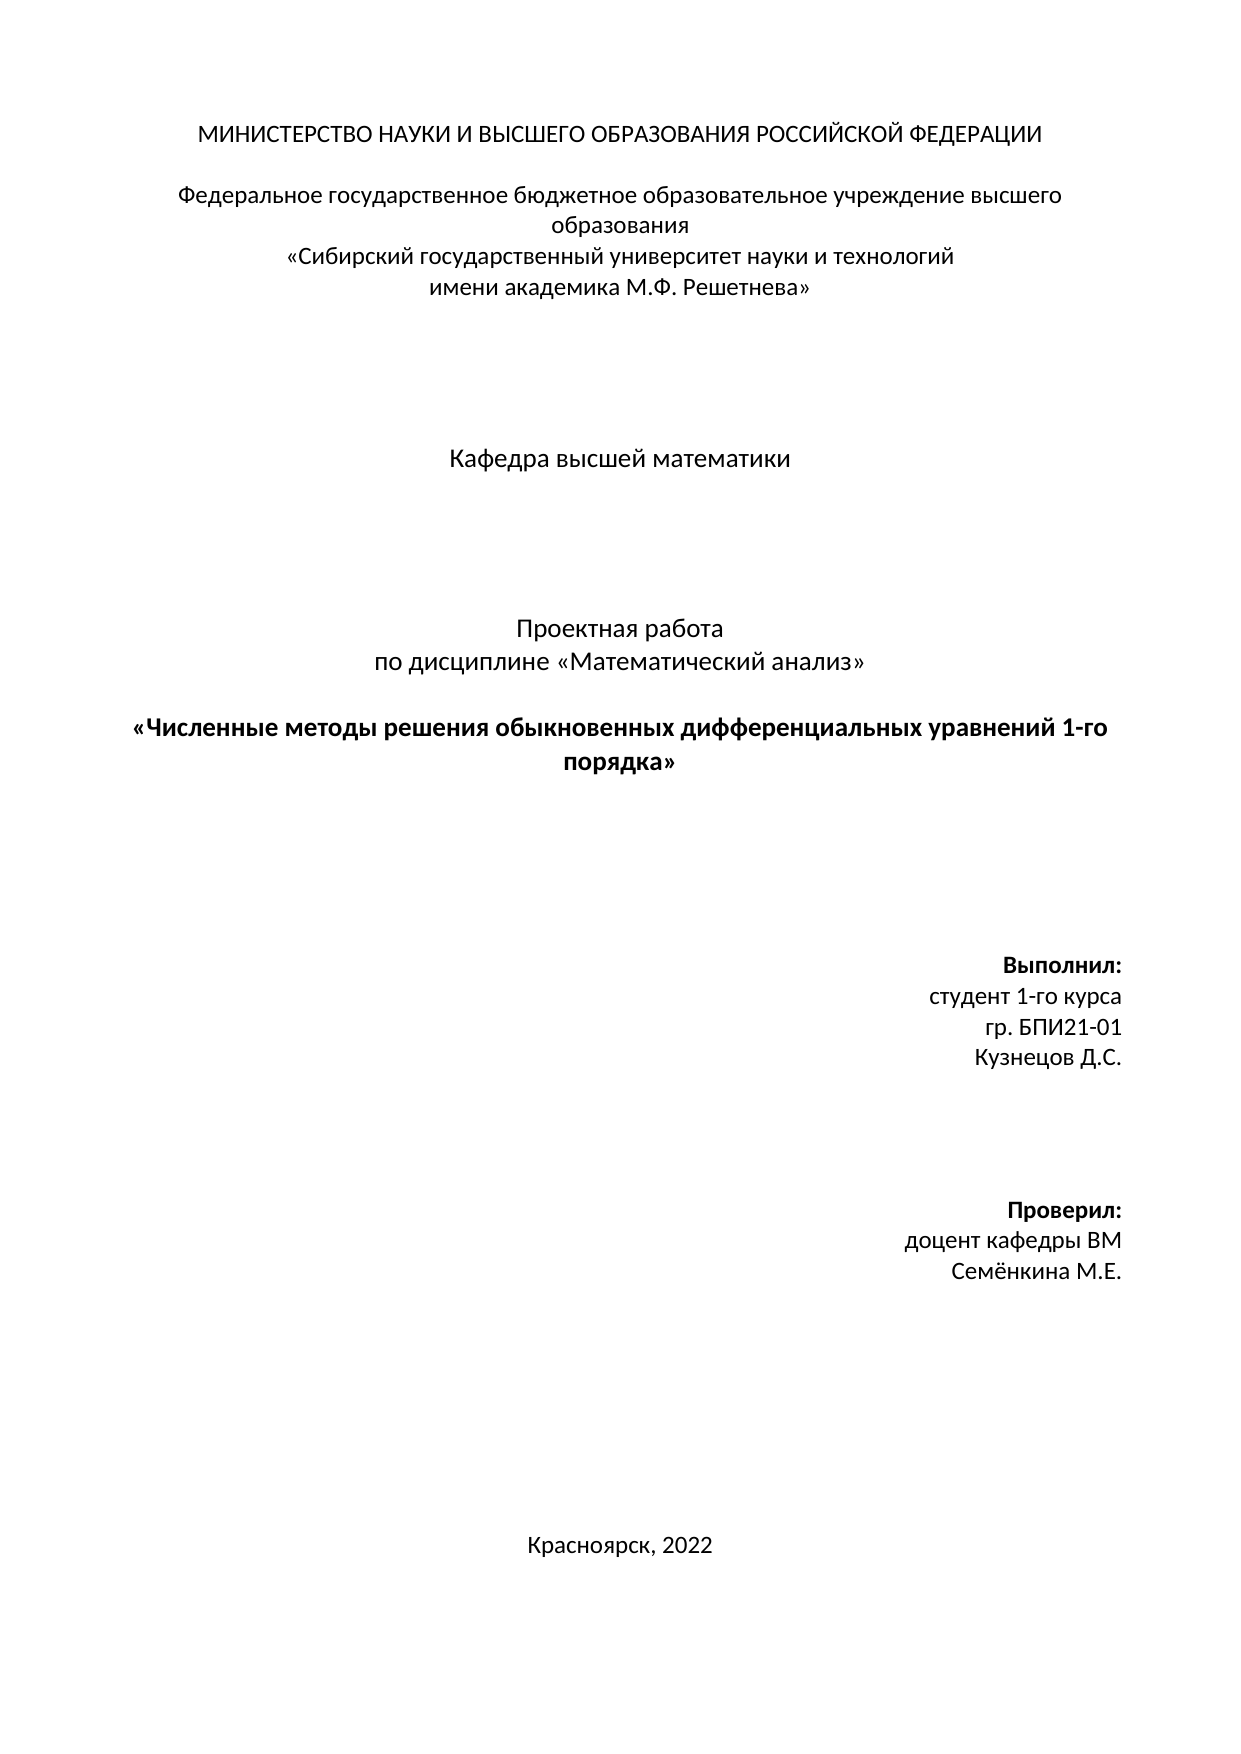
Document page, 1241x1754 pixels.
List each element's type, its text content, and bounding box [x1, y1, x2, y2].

text Проектная работа [118, 612, 1122, 644]
text «Численные методы решения обыкновенных дифференциальных уравнений 1-го порядка» [118, 711, 1122, 777]
text Кафедра высшей математики [118, 441, 1122, 474]
text Кузнецов Д.С. [515, 1041, 1122, 1072]
text «Сибирский государственный университет науки и технологий [118, 240, 1122, 271]
text Красноярск, 2022 [118, 1529, 1122, 1560]
text гр. БПИ21-01 [737, 1011, 1122, 1041]
text по дисциплине «Математический анализ» [118, 644, 1122, 678]
text Федеральное государственное бюджетное образовательное учреждение высшего образования [118, 179, 1122, 240]
text Семёнкина М.Е. [118, 1255, 1122, 1285]
text имени академика М.Ф. Решетнева» [118, 271, 1122, 301]
text МИНИСТЕРСТВО НАУКИ И ВЫСШЕГО ОБРАЗОВАНИЯ РОССИЙСКОЙ ФЕДЕРАЦИИ [118, 118, 1122, 149]
text Проверил: [737, 1194, 1122, 1224]
text студент 1-го курса [737, 980, 1122, 1011]
text доцент кафедры ВМ [118, 1224, 1122, 1255]
text Выполнил: [737, 950, 1122, 980]
